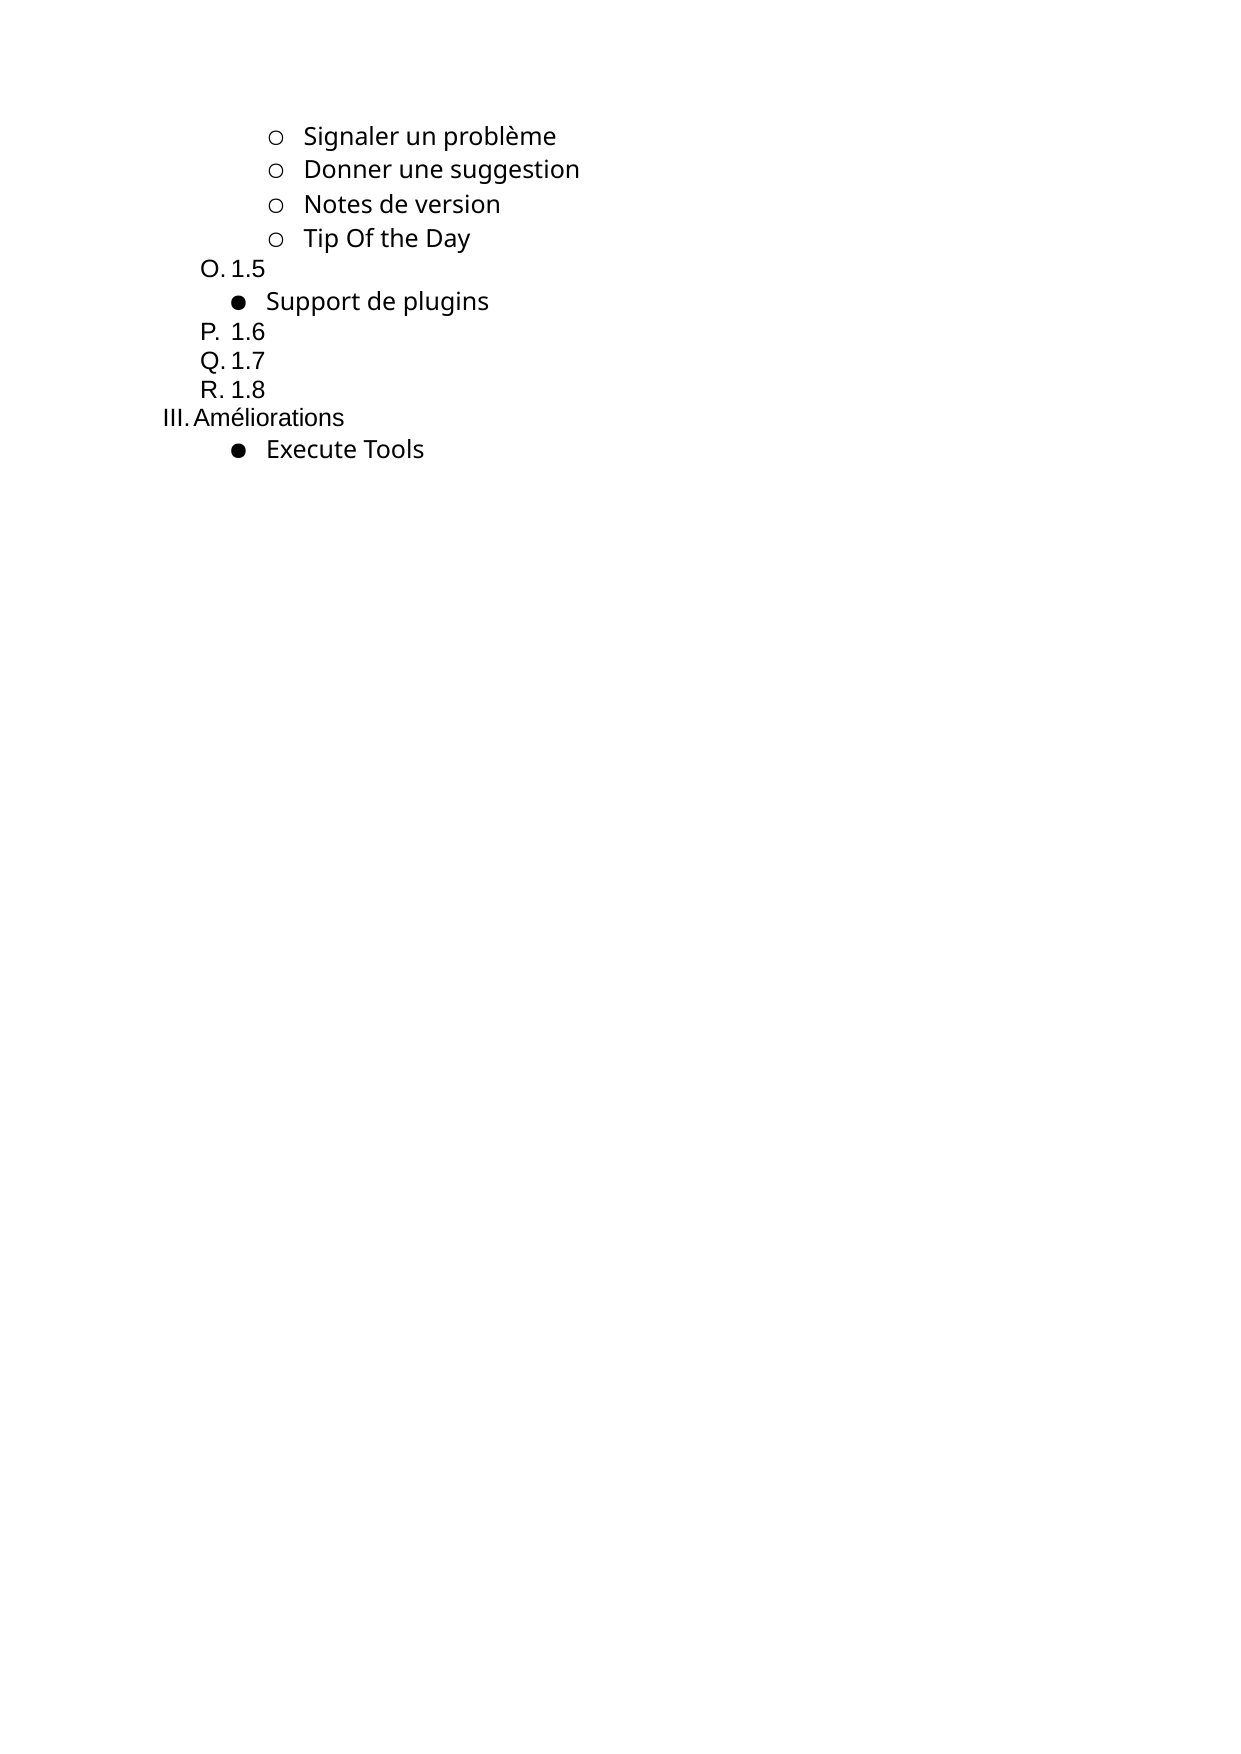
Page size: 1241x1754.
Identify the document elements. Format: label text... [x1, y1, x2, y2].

list 1.7 [193, 346, 1122, 375]
list Support de plugins [266, 283, 1122, 317]
list 1.6 [193, 317, 1122, 346]
list Signaler un problème [266, 118, 1122, 152]
list 1.8 [193, 375, 1122, 403]
list 1.5 [193, 254, 1122, 283]
list Execute Tools [266, 432, 1122, 466]
list Améliorations [156, 403, 1122, 432]
list Notes de version [266, 186, 1122, 220]
list Donner une suggestion [266, 152, 1122, 186]
list Tip Of the Day [266, 220, 1122, 254]
